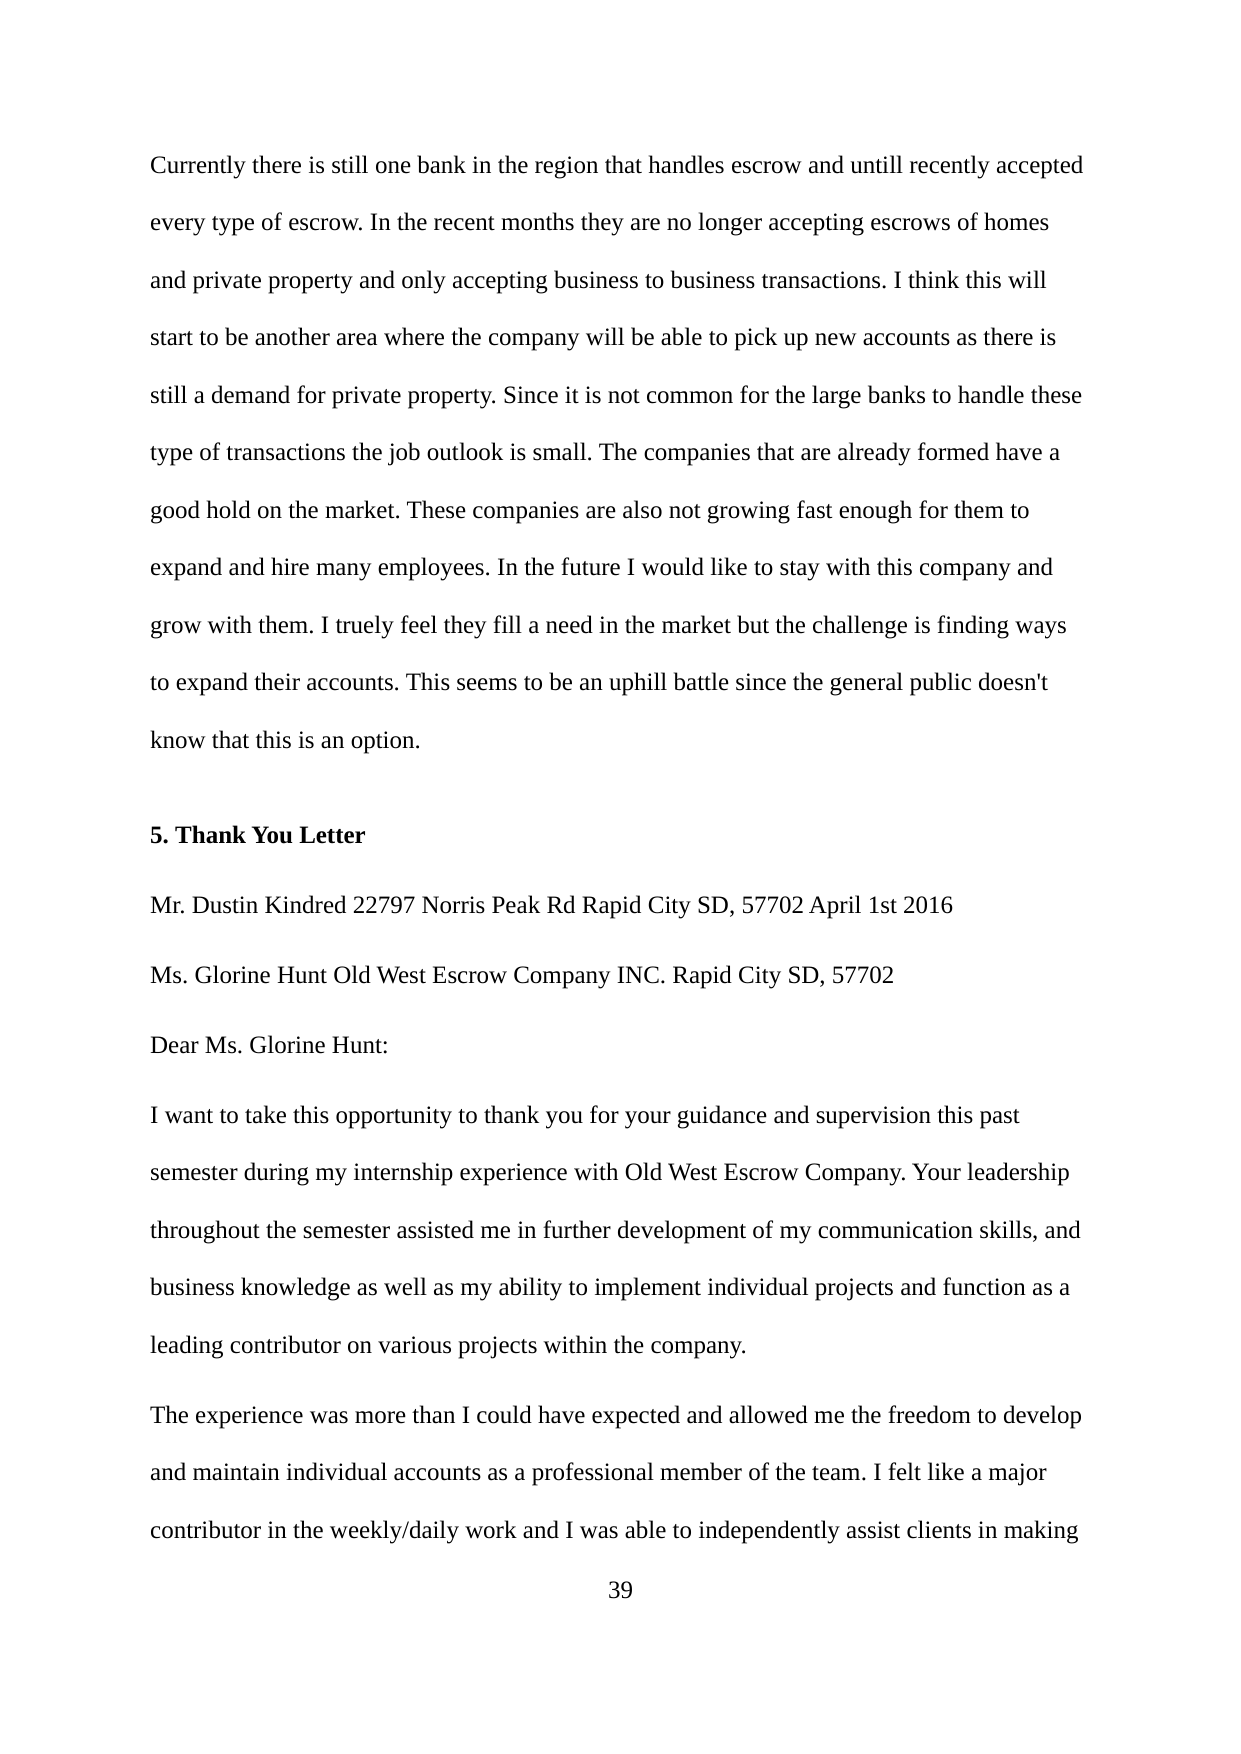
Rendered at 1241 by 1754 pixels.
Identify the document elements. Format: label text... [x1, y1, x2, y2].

text Ms. Glorine Hunt Old West Escrow Company INC. Rapid City SD, 57702 [150, 960, 1091, 989]
text The experience was more than I could have expected and allowed me the freedom to develop and maintain individual accounts as a professional member of the team. I felt like a major contributor in the weekly/daily work and I was able to independently assist clients in making [150, 1400, 1091, 1544]
text Mr. Dustin Kindred 22797 Norris Peak Rd Rapid City SD, 57702 April 1st 2016 [150, 890, 1091, 919]
subtitle Thank You Letter [150, 820, 1091, 849]
text Dear Ms. Glorine Hunt: [150, 1030, 1091, 1059]
text Currently there is still one bank in the region that handles escrow and untill recently accepted every type of escrow. In the recent months they are no longer accepting escrows of homes and private property and only accepting business to business transactions. I think this will start to be another area where the company will be able to pick up new accounts as there is still a demand for private property. Since it is not common for the large banks to handle these type of transactions the job outlook is small. The companies that are already formed have a good hold on the market. These companies are also not growing fast enough for them to expand and hire many employees. In the future I would like to stay with this company and grow with them. I truely feel they fill a need in the market but the challenge is finding ways to expand their accounts. This seems to be an uphill battle since the general public doesn't know that this is an option. [150, 150, 1091, 754]
text I want to take this opportunity to thank you for your guidance and supervision this past semester during my internship experience with Old West Escrow Company. Your leadership throughout the semester assisted me in further development of my communication skills, and business knowledge as well as my ability to implement individual projects and function as a leading contributor on various projects within the company. [150, 1100, 1091, 1359]
